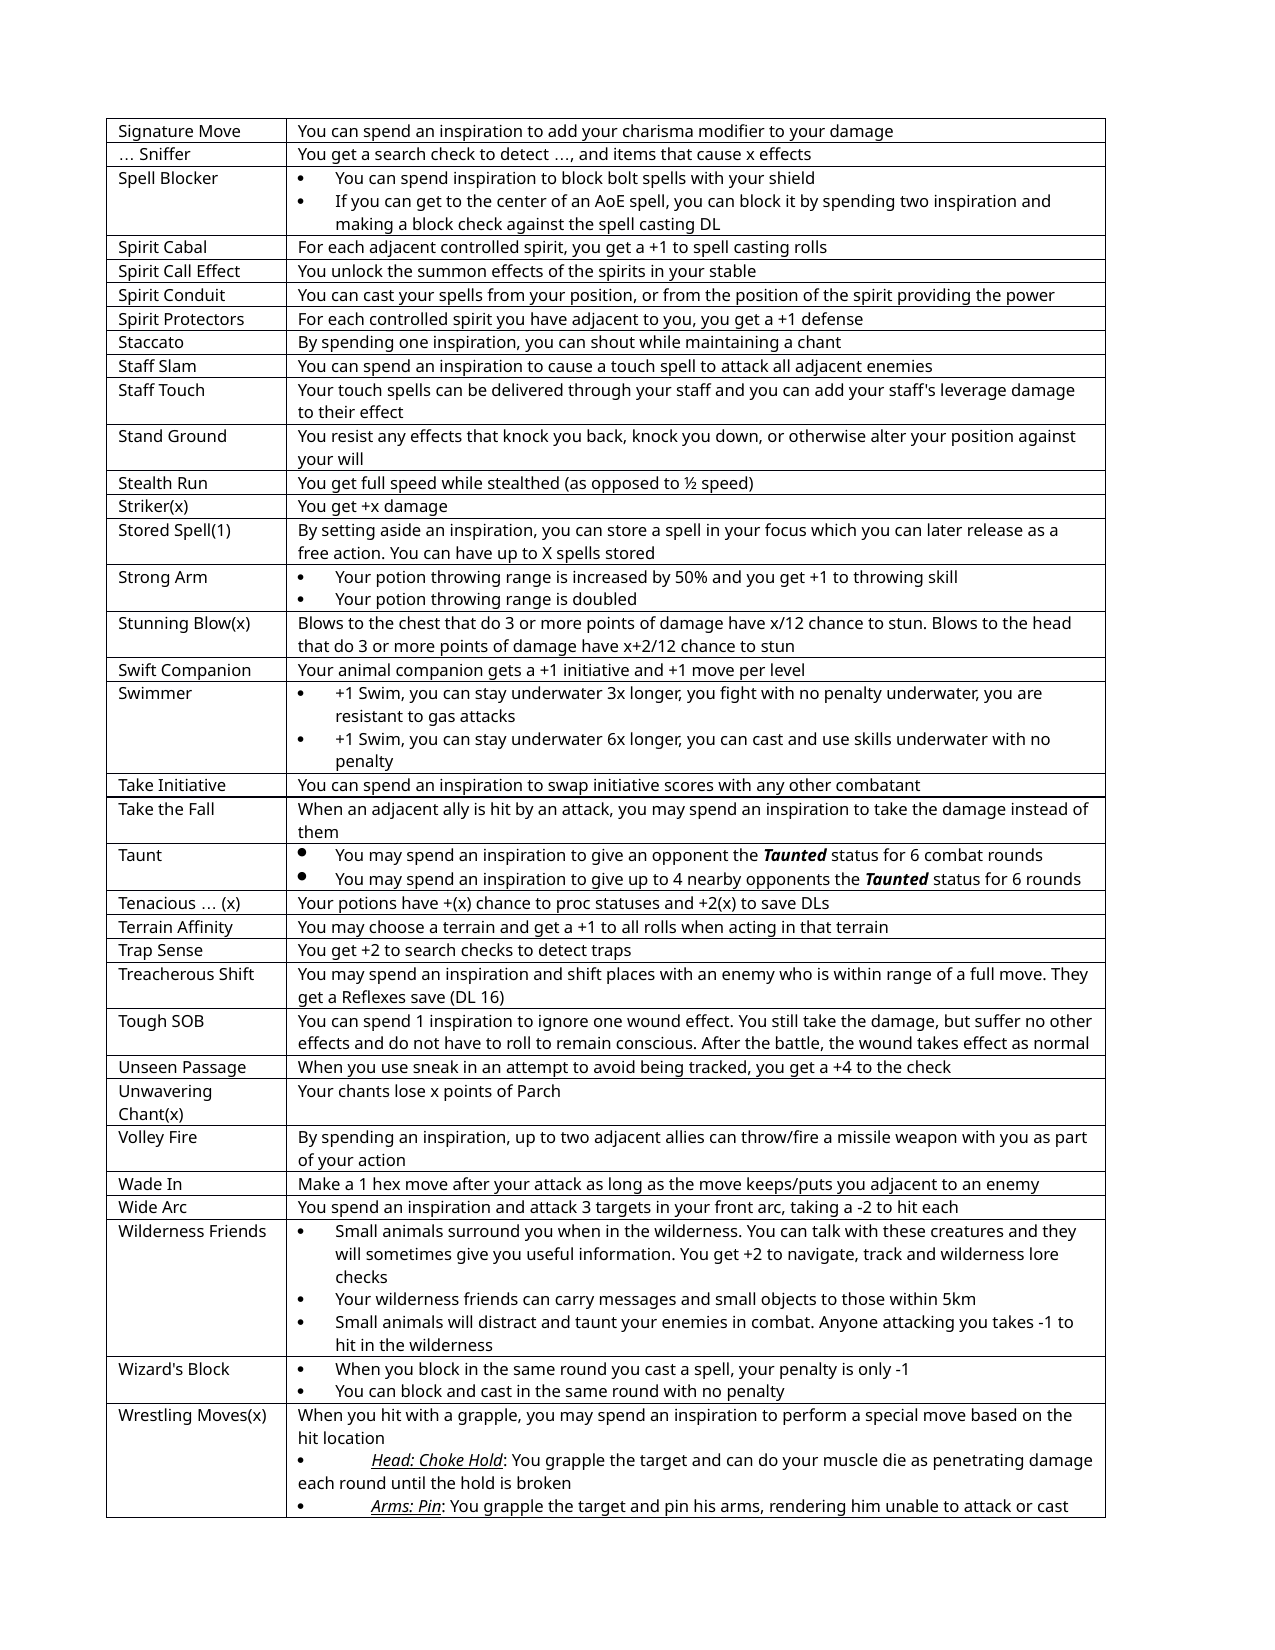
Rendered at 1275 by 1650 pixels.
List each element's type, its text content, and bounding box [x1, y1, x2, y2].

table_cell Signature Move [107, 119, 286, 142]
table_cell … Sniffer [107, 143, 286, 166]
table_cell You can spend an inspiration to cause a touch spell to attack all adjacent enemies [287, 355, 1105, 377]
table_cell Swift Companion [107, 658, 286, 681]
table_cell When you block in the same round you cast a spell, your penalty is only -1 You can block and cast in the same round with no penalty [287, 1357, 1105, 1402]
table_cell +1 Swim, you can stay underwater 3x longer, you fight with no penalty underwater, you are resistant to gas attacks +1 Swim, you can stay underwater 6x longer, you can cast and use skills underwater with no penalty [287, 682, 1105, 773]
table_cell Wide Arc [107, 1196, 286, 1219]
table_cell Spell Blocker [107, 167, 286, 235]
table_cell Your chants lose x points of Parch [287, 1079, 1105, 1125]
table_cell Make a 1 hex move after your attack as long as the move keeps/puts you adjacent to an enemy [287, 1172, 1105, 1195]
table_cell You can spend an inspiration to swap initiative scores with any other combatant [287, 774, 1105, 796]
table_cell Take the Fall [107, 798, 286, 843]
table_cell Terrain Affinity [107, 915, 286, 938]
table_cell By spending one inspiration, you can shout while maintaining a chant [287, 331, 1105, 353]
table_cell Blows to the chest that do 3 or more points of damage have x/12 chance to stun. Blows to the head that do 3 or more points of damage have x+2/12 chance to stun [287, 612, 1105, 657]
table_cell Wrestling Moves(x) [107, 1404, 286, 1517]
table_cell Stunning Blow(x) [107, 612, 286, 657]
table_cell Staff Slam [107, 355, 286, 377]
table_cell Wade In [107, 1172, 286, 1195]
table_cell Your touch spells can be delivered through your staff and you can add your staff's leverage damage to their effect [287, 378, 1105, 424]
table_cell You can spend inspiration to block bolt spells with your shield If you can get to the center of an AoE spell, you can block it by spending two inspiration and making a block check against the spell casting DL [287, 167, 1105, 235]
table_cell You get full speed while stealthed (as opposed to ½ speed) [287, 471, 1105, 494]
table_cell Your potion throwing range is increased by 50% and you get +1 to throwing skill Your potion throwing range is doubled [287, 565, 1105, 611]
table_cell Trap Sense [107, 939, 286, 962]
table_cell Volley Fire [107, 1126, 286, 1171]
table_cell You may choose a terrain and get a +1 to all rolls when acting in that terrain [287, 915, 1105, 938]
table_cell Your animal companion gets a +1 initiative and +1 move per level [287, 658, 1105, 681]
table_cell You can cast your spells from your position, or from the position of the spirit providing the power [287, 283, 1105, 306]
table_cell Tenacious … (x) [107, 891, 286, 914]
table_cell Stand Ground [107, 425, 286, 470]
table_cell When you hit with a grapple, you may spend an inspiration to perform a special move based on the hit location Head: Choke Hold: You grapple the target and can do your muscle die as penetrating damage each round until the hold is broken Arms: Pin: You grapple the target and pin his arms, rendering him unable to attack or cast [287, 1404, 1105, 1517]
table_cell You may spend an inspiration and shift places with an enemy who is within range of a full move. They get a Reflexes save (DL 16) [287, 963, 1105, 1008]
table_cell Unwavering Chant(x) [107, 1079, 286, 1125]
table_cell Tough SOB [107, 1009, 286, 1054]
table_cell Swimmer [107, 682, 286, 773]
table_cell Wizard's Block [107, 1357, 286, 1402]
table_cell Wilderness Friends [107, 1220, 286, 1356]
table_cell Taunt [107, 844, 286, 890]
table_cell When an adjacent ally is hit by an attack, you may spend an inspiration to take the damage instead of them [287, 798, 1105, 843]
table_cell You spend an inspiration and attack 3 targets in your front arc, taking a -2 to hit each [287, 1196, 1105, 1219]
table_cell Spirit Call Effect [107, 260, 286, 282]
table_cell For each controlled spirit you have adjacent to you, you get a +1 defense [287, 307, 1105, 330]
table_cell Spirit Protectors [107, 307, 286, 330]
table_cell By setting aside an inspiration, you can store a spell in your focus which you can later release as a free action. You can have up to X spells stored [287, 519, 1105, 564]
table_cell Take Initiative [107, 774, 286, 796]
table_cell You may spend an inspiration to give an opponent the Taunted status for 6 combat rounds You may spend an inspiration to give up to 4 nearby opponents the Taunted status for 6 rounds [287, 844, 1105, 890]
table_cell You resist any effects that knock you back, knock you down, or otherwise alter your position against your will [287, 425, 1105, 470]
table_cell You can spend 1 inspiration to ignore one wound effect. You still take the damage, but suffer no other effects and do not have to roll to remain conscious. After the battle, the wound takes effect as normal [287, 1009, 1105, 1054]
table_cell You can spend an inspiration to add your charisma modifier to your damage [287, 119, 1105, 142]
table_cell You unlock the summon effects of the spirits in your stable [287, 260, 1105, 282]
table_cell Stored Spell(1) [107, 519, 286, 564]
table_cell Treacherous Shift [107, 963, 286, 1008]
table_cell Stealth Run [107, 471, 286, 494]
table_cell You get +x damage [287, 495, 1105, 518]
table_cell For each adjacent controlled spirit, you get a +1 to spell casting rolls [287, 236, 1105, 258]
table_cell By spending an inspiration, up to two adjacent allies can throw/fire a missile weapon with you as part of your action [287, 1126, 1105, 1171]
table_cell Unseen Passage [107, 1056, 286, 1078]
table_cell Your potions have +(x) chance to proc statuses and +2(x) to save DLs [287, 891, 1105, 914]
table_cell When you use sneak in an attempt to avoid being tracked, you get a +4 to the check [287, 1056, 1105, 1078]
table_cell Spirit Conduit [107, 283, 286, 306]
table_cell You get +2 to search checks to detect traps [287, 939, 1105, 962]
table_cell You get a search check to detect …, and items that cause x effects [287, 143, 1105, 166]
table_cell Staccato [107, 331, 286, 353]
table_cell Striker(x) [107, 495, 286, 518]
table_cell Spirit Cabal [107, 236, 286, 258]
table_cell Staff Touch [107, 378, 286, 424]
table_cell Strong Arm [107, 565, 286, 611]
table_cell Small animals surround you when in the wilderness. You can talk with these creatures and they will sometimes give you useful information. You get +2 to navigate, track and wilderness lore checks Your wilderness friends can carry messages and small objects to those within 5km Small animals will distract and taunt your enemies in combat. Anyone attacking you takes -1 to hit in the wilderness [287, 1220, 1105, 1356]
